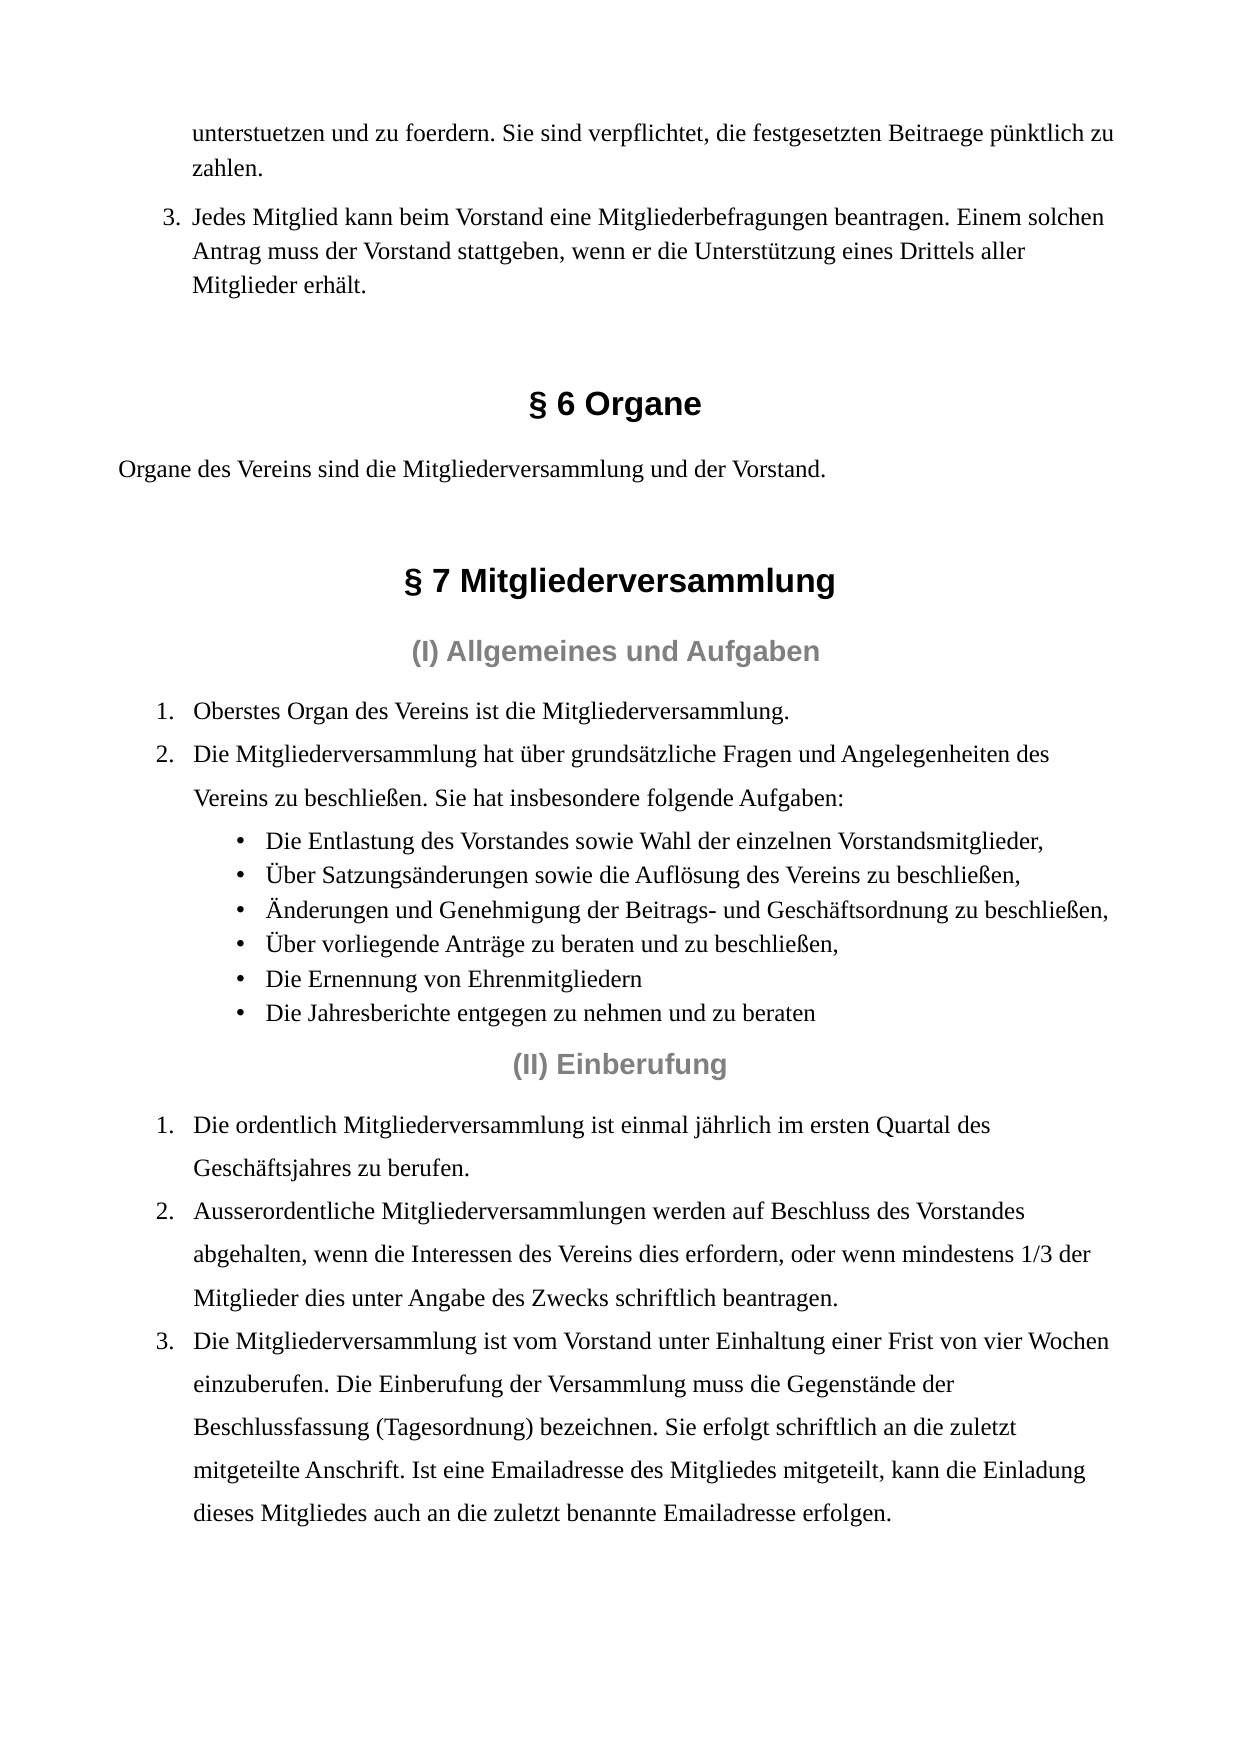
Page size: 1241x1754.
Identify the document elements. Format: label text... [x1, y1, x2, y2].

text Organe des Vereins sind die Mitgliederversammlung und der Vorstand. [118, 454, 1122, 483]
list Änderungen und Genehmigung der Beitrags- und Geschäftsordnung zu beschließen, [236, 895, 1122, 923]
subtitle § 7 Mitgliederversammlung [118, 561, 1122, 600]
list Die Entlastung des Vorstandes sowie Wahl der einzelnen Vorstandsmitglieder, [236, 826, 1122, 854]
list Über Satzungsänderungen sowie die Auflösung des Vereins zu beschließen, [236, 860, 1122, 889]
list unterstuetzen und zu foerdern. Sie sind verpflichtet, die festgesetzten Beitraege pünktlich zu zahlen. [162, 118, 1122, 181]
list Ausserordentliche Mitgliederversammlungen werden auf Beschluss des Vorstandes abgehalten, wenn die Interessen des Vereins dies erfordern, oder wenn mindestens 1/3 der Mitglieder dies unter Angabe des Zwecks schriftlich beantragen. [156, 1196, 1122, 1311]
list Über vorliegende Anträge zu beraten und zu beschließen, [236, 929, 1122, 958]
list Oberstes Organ des Vereins ist die Mitgliederversammlung. [156, 696, 1122, 725]
subtitle (I) Allgemeines und Aufgaben [118, 634, 1122, 667]
list Die Jahresberichte entgegen zu nehmen und zu beraten [236, 998, 1122, 1027]
subtitle § 6 Organe [118, 384, 1122, 422]
list Die ordentlich Mitgliederversammlung ist einmal jährlich im ersten Quartal des Geschäftsjahres zu berufen. [156, 1110, 1122, 1182]
list Die Ernennung von Ehrenmitgliedern [236, 964, 1122, 992]
list Jedes Mitglied kann beim Vorstand eine Mitgliederbefragungen beantragen. Einem solchen Antrag muss der Vorstand stattgeben, wenn er die Unterstützung eines Drittels aller Mitglieder erhält. [162, 202, 1122, 299]
list Die Mitgliederversammlung ist vom Vorstand unter Einhaltung einer Frist von vier Wochen einzuberufen. Die Einberufung der Versammlung muss die Gegenstände der Beschlussfassung (Tagesordnung) bezeichnen. Sie erfolgt schriftlich an die zuletzt mitgeteilte Anschrift. Ist eine Emailadresse des Mitgliedes mitgeteilt, kann die Einladung dieses Mitgliedes auch an die zuletzt benannte Emailadresse erfolgen. [156, 1326, 1122, 1527]
subtitle (II) Einberufung [118, 1047, 1122, 1081]
list Die Mitgliederversammlung hat über grundsätzliche Fragen und Angelegenheiten des Vereins zu beschließen. Sie hat insbesondere folgende Aufgaben: [156, 739, 1122, 811]
